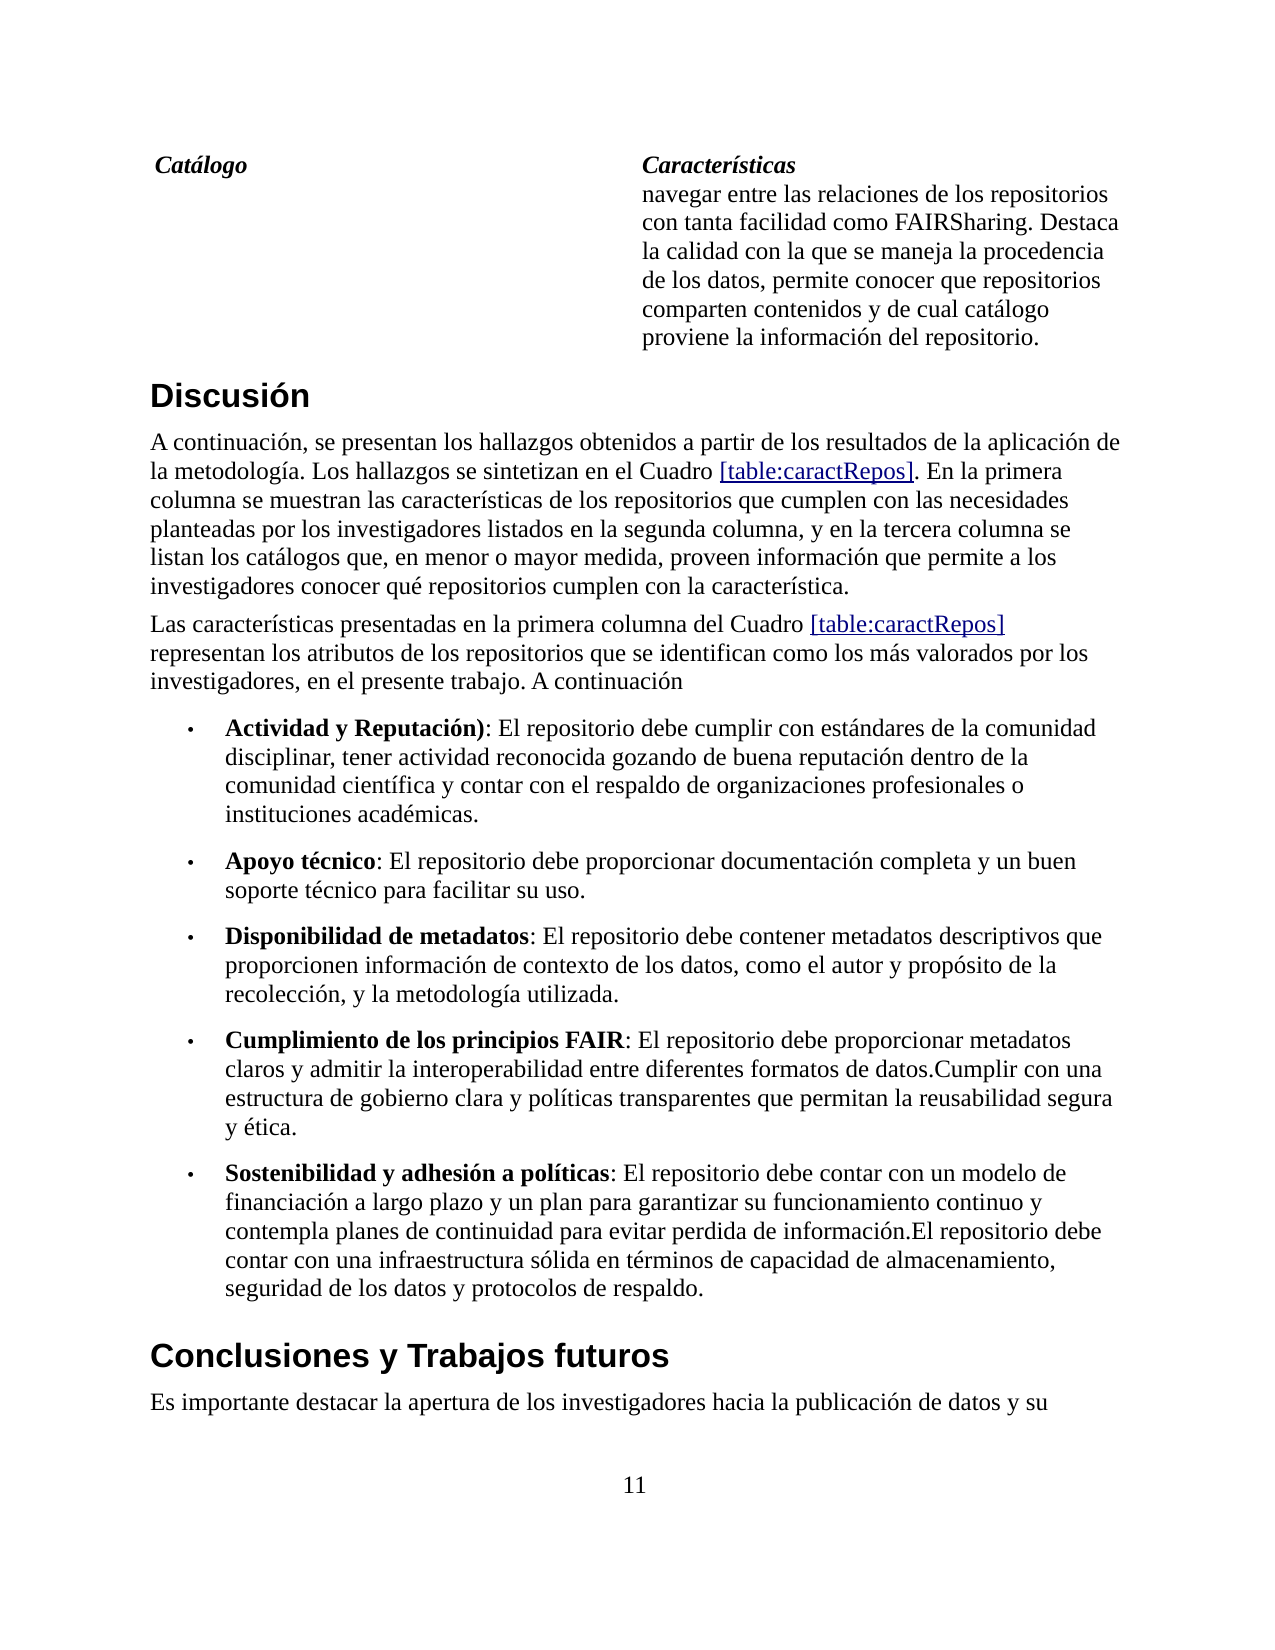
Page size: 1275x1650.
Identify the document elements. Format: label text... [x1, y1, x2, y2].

text A continuación, se presentan los hallazgos obtenidos a partir de los resultados de la aplicación de la metodología. Los hallazgos se sintetizan en el Cuadro [table:caractRepos]. En la primera columna se muestran las características de los repositorios que cumplen con las necesidades planteadas por los investigadores listados en la segunda columna, y en la tercera columna se listan los catálogos que, en menor o mayor medida, proveen información que permite a los investigadores conocer qué repositorios cumplen con la característica. [150, 427, 1125, 600]
list Actividad y Reputación): El repositorio debe cumplir con estándares de la comunidad disciplinar, tener actividad reconocida gozando de buena reputación dentro de la comunidad científica y contar con el respaldo de organizaciones profesionales o instituciones académicas. [187, 713, 1125, 828]
subtitle Discusión [150, 376, 1125, 415]
table_header Catálogo [150, 150, 637, 179]
list Disponibilidad de metadatos: El repositorio debe contener metadatos descriptivos que proporcionen información de contexto de los datos, como el autor y propósito de la recolección, y la metodología utilizada. [187, 921, 1125, 1008]
list Cumplimiento de los principios FAIR: El repositorio debe proporcionar metadatos claros y admitir la interoperabilidad entre diferentes formatos de datos.Cumplir con una estructura de gobierno clara y políticas transparentes que permitan la reusabilidad segura y ética. [187, 1026, 1125, 1141]
list Apoyo técnico: El repositorio debe proporcionar documentación completa y un buen soporte técnico para facilitar su uso. [187, 846, 1125, 903]
table_cell [150, 179, 637, 351]
subtitle Conclusiones y Trabajos futuros [150, 1336, 1125, 1375]
list Sostenibilidad y adhesión a políticas: El repositorio debe contar con un modelo de financiación a largo plazo y un plan para garantizar su funcionamiento continuo y contempla planes de continuidad para evitar perdida de información.El repositorio debe contar con una infraestructura sólida en términos de capacidad de almacenamiento, seguridad de los datos y protocolos de respaldo. [187, 1158, 1125, 1302]
table_header Características [638, 150, 1125, 179]
table_cell navegar entre las relaciones de los repositorios con tanta facilidad como FAIRSharing. Destaca la calidad con la que se maneja la procedencia de los datos, permite conocer que repositorios comparten contenidos y de cual catálogo proviene la información del repositorio. [638, 179, 1125, 351]
text Las características presentadas en la primera columna del Cuadro [table:caractRepos] representan los atributos de los repositorios que se identifican como los más valorados por los investigadores, en el presente trabajo. A continuación [150, 609, 1125, 695]
text Es importante destacar la apertura de los investigadores hacia la publicación de datos y su [150, 1387, 1125, 1416]
